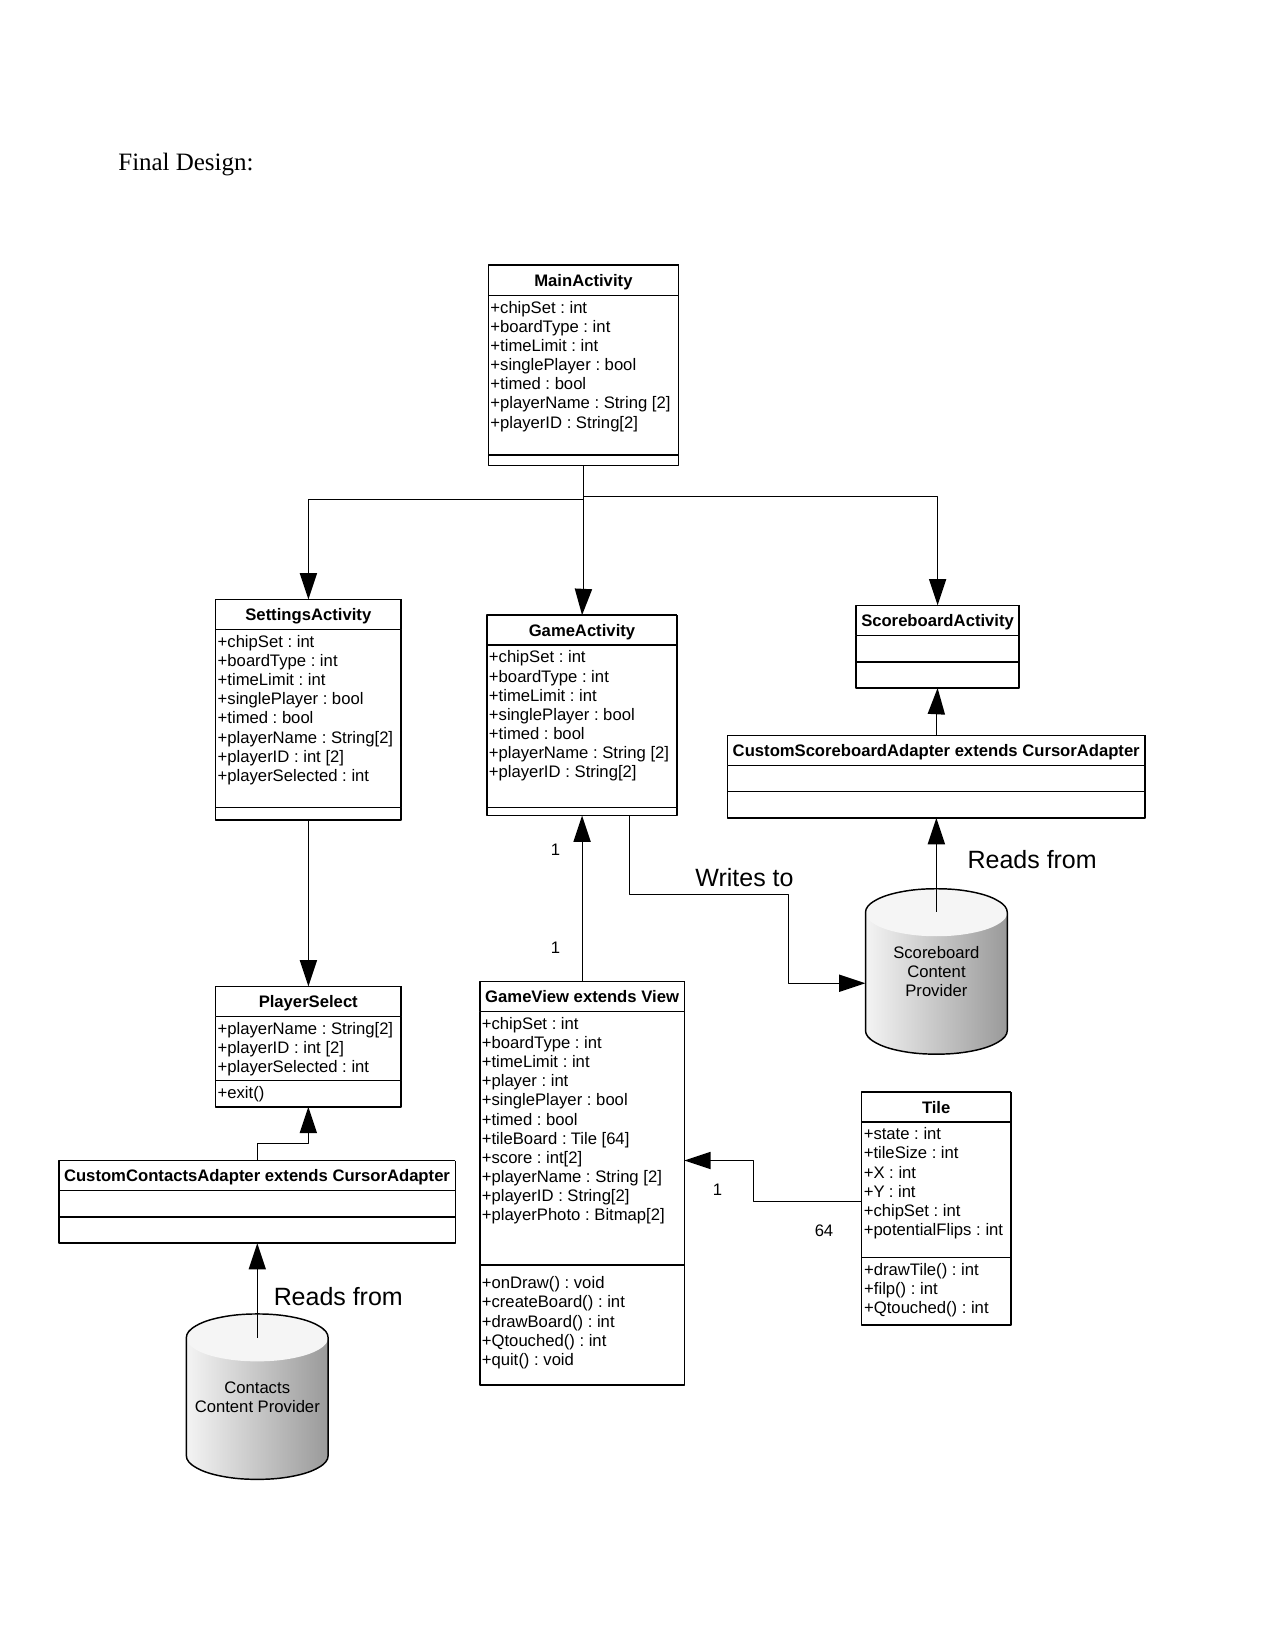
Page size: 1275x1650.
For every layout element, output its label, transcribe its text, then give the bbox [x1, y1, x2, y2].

text Final Design: [118, 147, 1157, 176]
